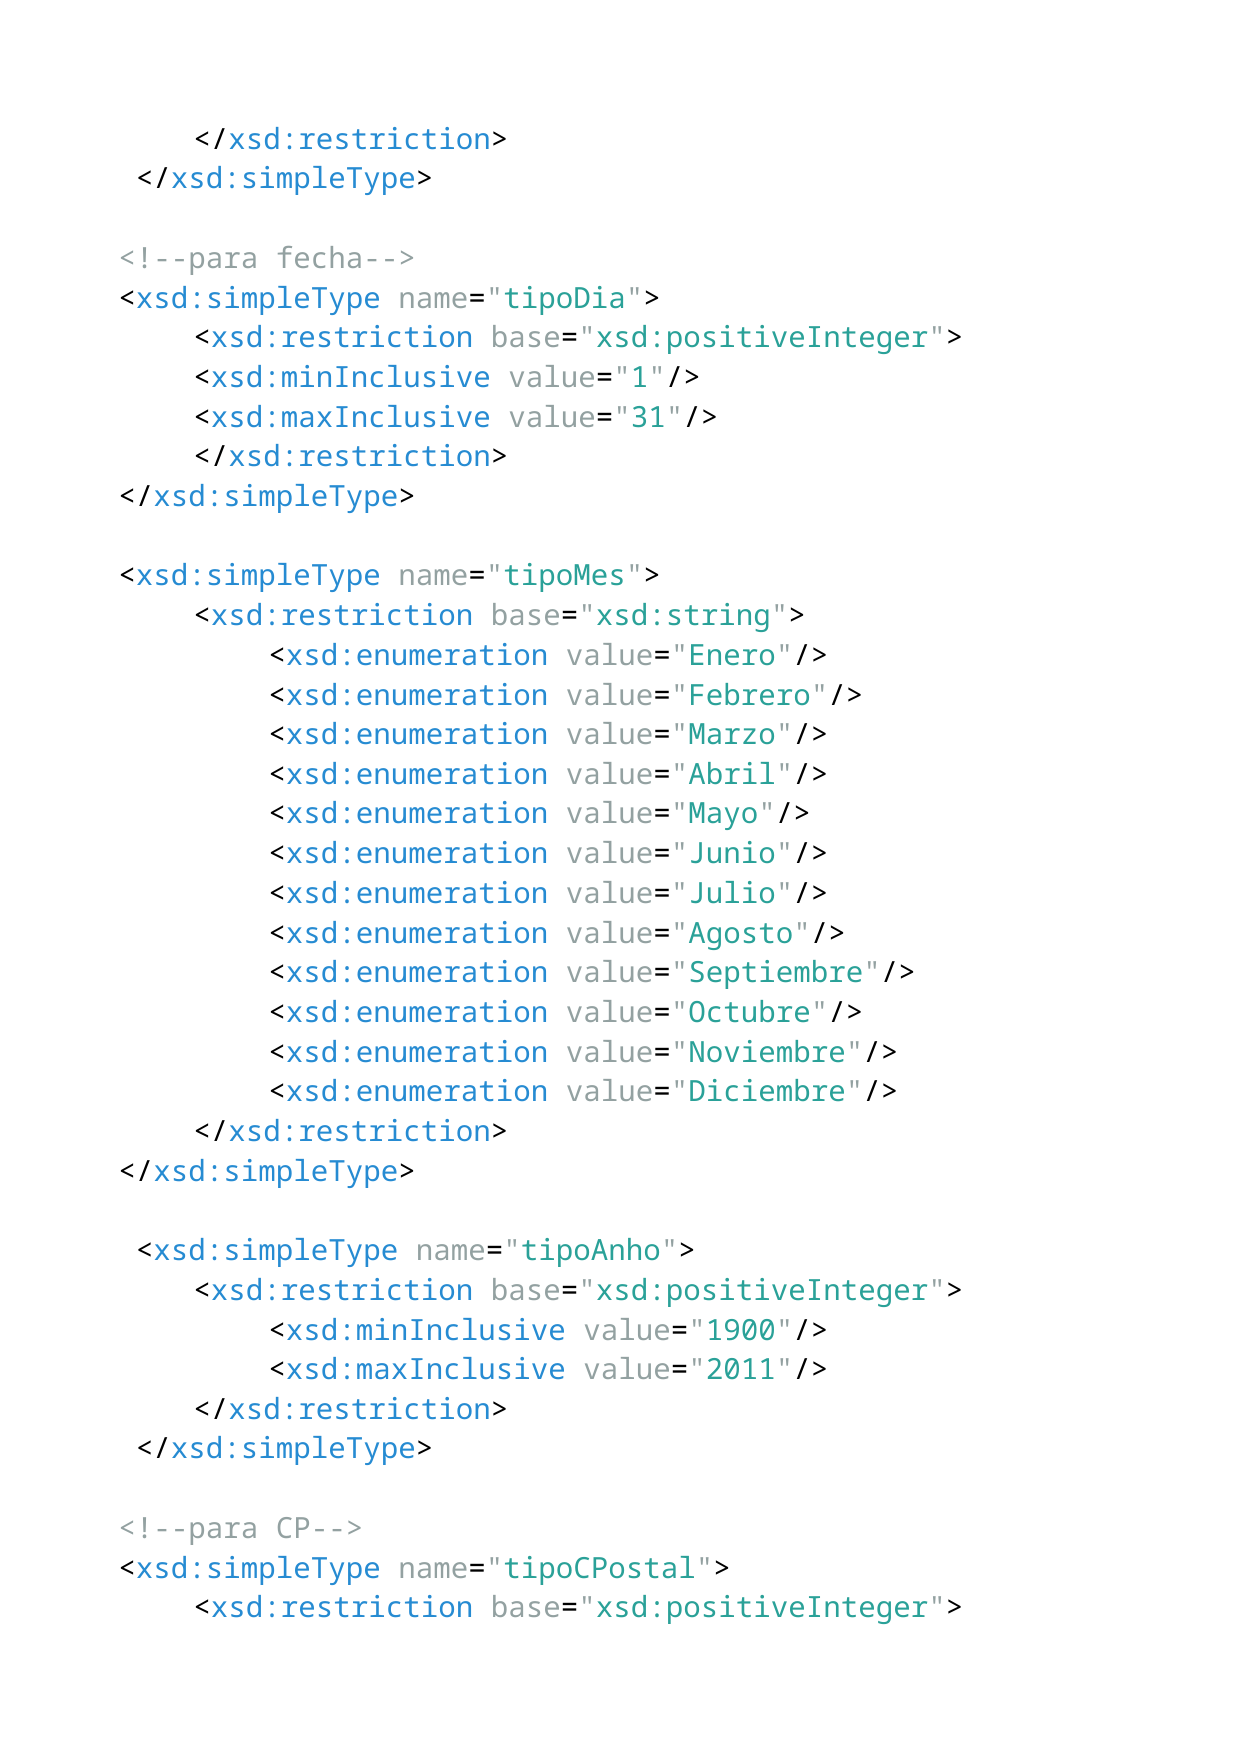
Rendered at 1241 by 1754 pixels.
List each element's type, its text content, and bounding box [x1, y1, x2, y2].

text <xsd:enumeration value="Julio"/> [118, 872, 1122, 912]
text <xsd:enumeration value="Junio"/> [118, 832, 1122, 872]
text <xsd:restriction base="xsd:positiveInteger"> [118, 1587, 1122, 1626]
text <xsd:restriction base="xsd:string"> [118, 594, 1122, 634]
text <xsd:minInclusive value="1900"/> [118, 1309, 1122, 1348]
text </xsd:restriction> [118, 118, 1122, 158]
text <!--para fecha--> [118, 237, 1122, 277]
text </xsd:restriction> [118, 436, 1122, 475]
text <xsd:maxInclusive value="31"/> [118, 396, 1122, 436]
text <xsd:enumeration value="Febrero"/> [118, 674, 1122, 713]
text <xsd:enumeration value="Marzo"/> [118, 713, 1122, 753]
text <xsd:enumeration value="Noviembre"/> [118, 1031, 1122, 1071]
text </xsd:restriction> [118, 1388, 1122, 1428]
text <!--para CP--> [118, 1507, 1122, 1547]
text <xsd:enumeration value="Mayo"/> [118, 793, 1122, 832]
text <xsd:minInclusive value="1"/> [118, 356, 1122, 396]
text <xsd:enumeration value="Septiembre"/> [118, 952, 1122, 991]
text </xsd:simpleType> [118, 1150, 1122, 1190]
text <xsd:simpleType name="tipoAnho"> [118, 1229, 1122, 1269]
text <xsd:enumeration value="Octubre"/> [118, 991, 1122, 1031]
text </xsd:restriction> [118, 1110, 1122, 1150]
text <xsd:restriction base="xsd:positiveInteger"> [118, 317, 1122, 356]
text <xsd:enumeration value="Agosto"/> [118, 912, 1122, 952]
text <xsd:restriction base="xsd:positiveInteger"> [118, 1269, 1122, 1309]
text <xsd:enumeration value="Enero"/> [118, 634, 1122, 674]
text <xsd:simpleType name="tipoMes"> [118, 555, 1122, 594]
text <xsd:enumeration value="Diciembre"/> [118, 1071, 1122, 1110]
text <xsd:enumeration value="Abril"/> [118, 753, 1122, 793]
text <xsd:simpleType name="tipoCPostal"> [118, 1547, 1122, 1587]
text </xsd:simpleType> [118, 1428, 1122, 1467]
text <xsd:maxInclusive value="2011"/> [118, 1348, 1122, 1388]
text </xsd:simpleType> [118, 158, 1122, 197]
text </xsd:simpleType> [118, 475, 1122, 515]
text <xsd:simpleType name="tipoDia"> [118, 277, 1122, 317]
